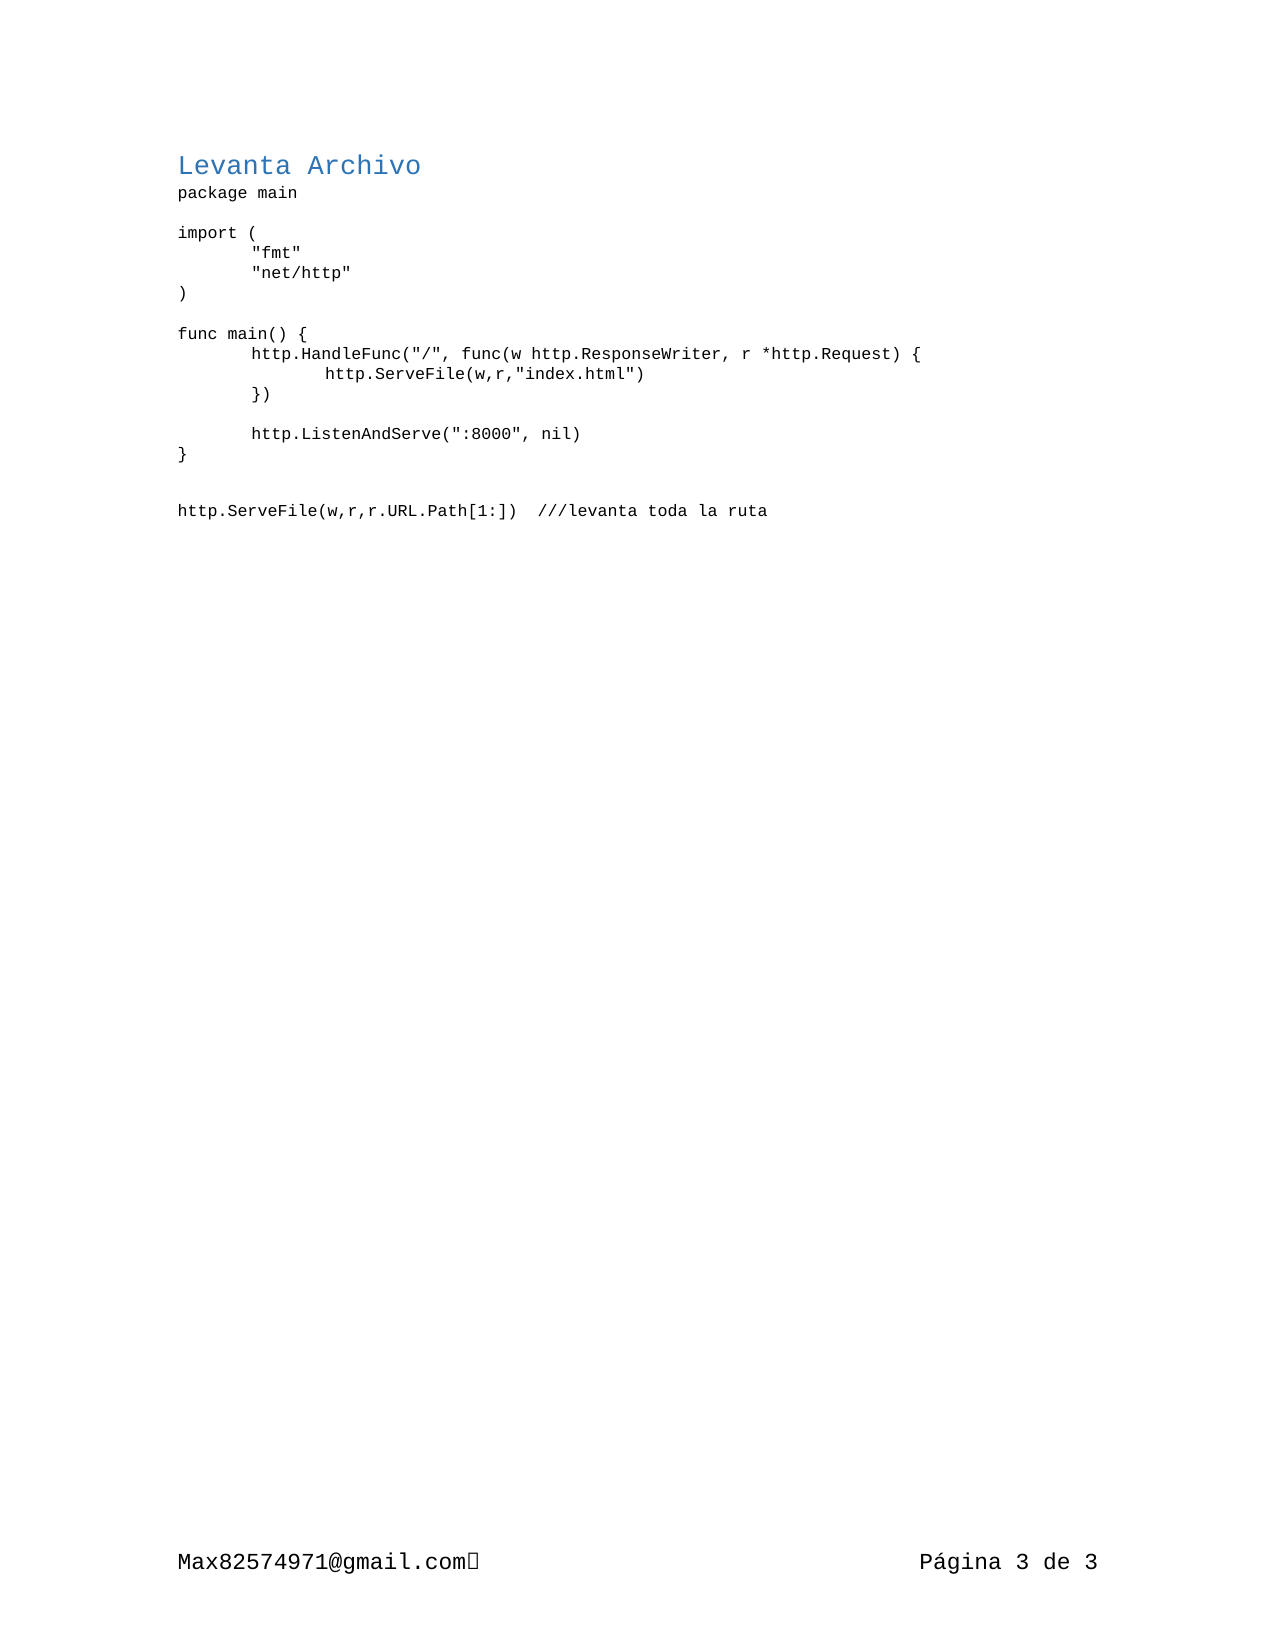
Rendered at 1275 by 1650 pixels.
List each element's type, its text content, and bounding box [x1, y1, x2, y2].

text http.ServeFile(w,r,"index.html") [177, 366, 1098, 384]
text ) [177, 285, 1098, 304]
text "fmt" [177, 245, 1098, 264]
text http.ServeFile(w,r,r.URL.Path[1:]) ///levanta toda la ruta [177, 503, 1098, 522]
text }) [177, 386, 1098, 404]
text http.HandleFunc("/", func(w http.ResponseWriter, r *http.Request) { [177, 345, 1098, 364]
text package main [177, 184, 1098, 203]
subtitle Levanta Archivo [177, 152, 1098, 182]
text } [177, 446, 1098, 465]
text import ( [177, 225, 1098, 244]
text func main() { [177, 325, 1098, 344]
text "net/http" [177, 265, 1098, 284]
text http.ListenAndServe(":8000", nil) [177, 426, 1098, 445]
